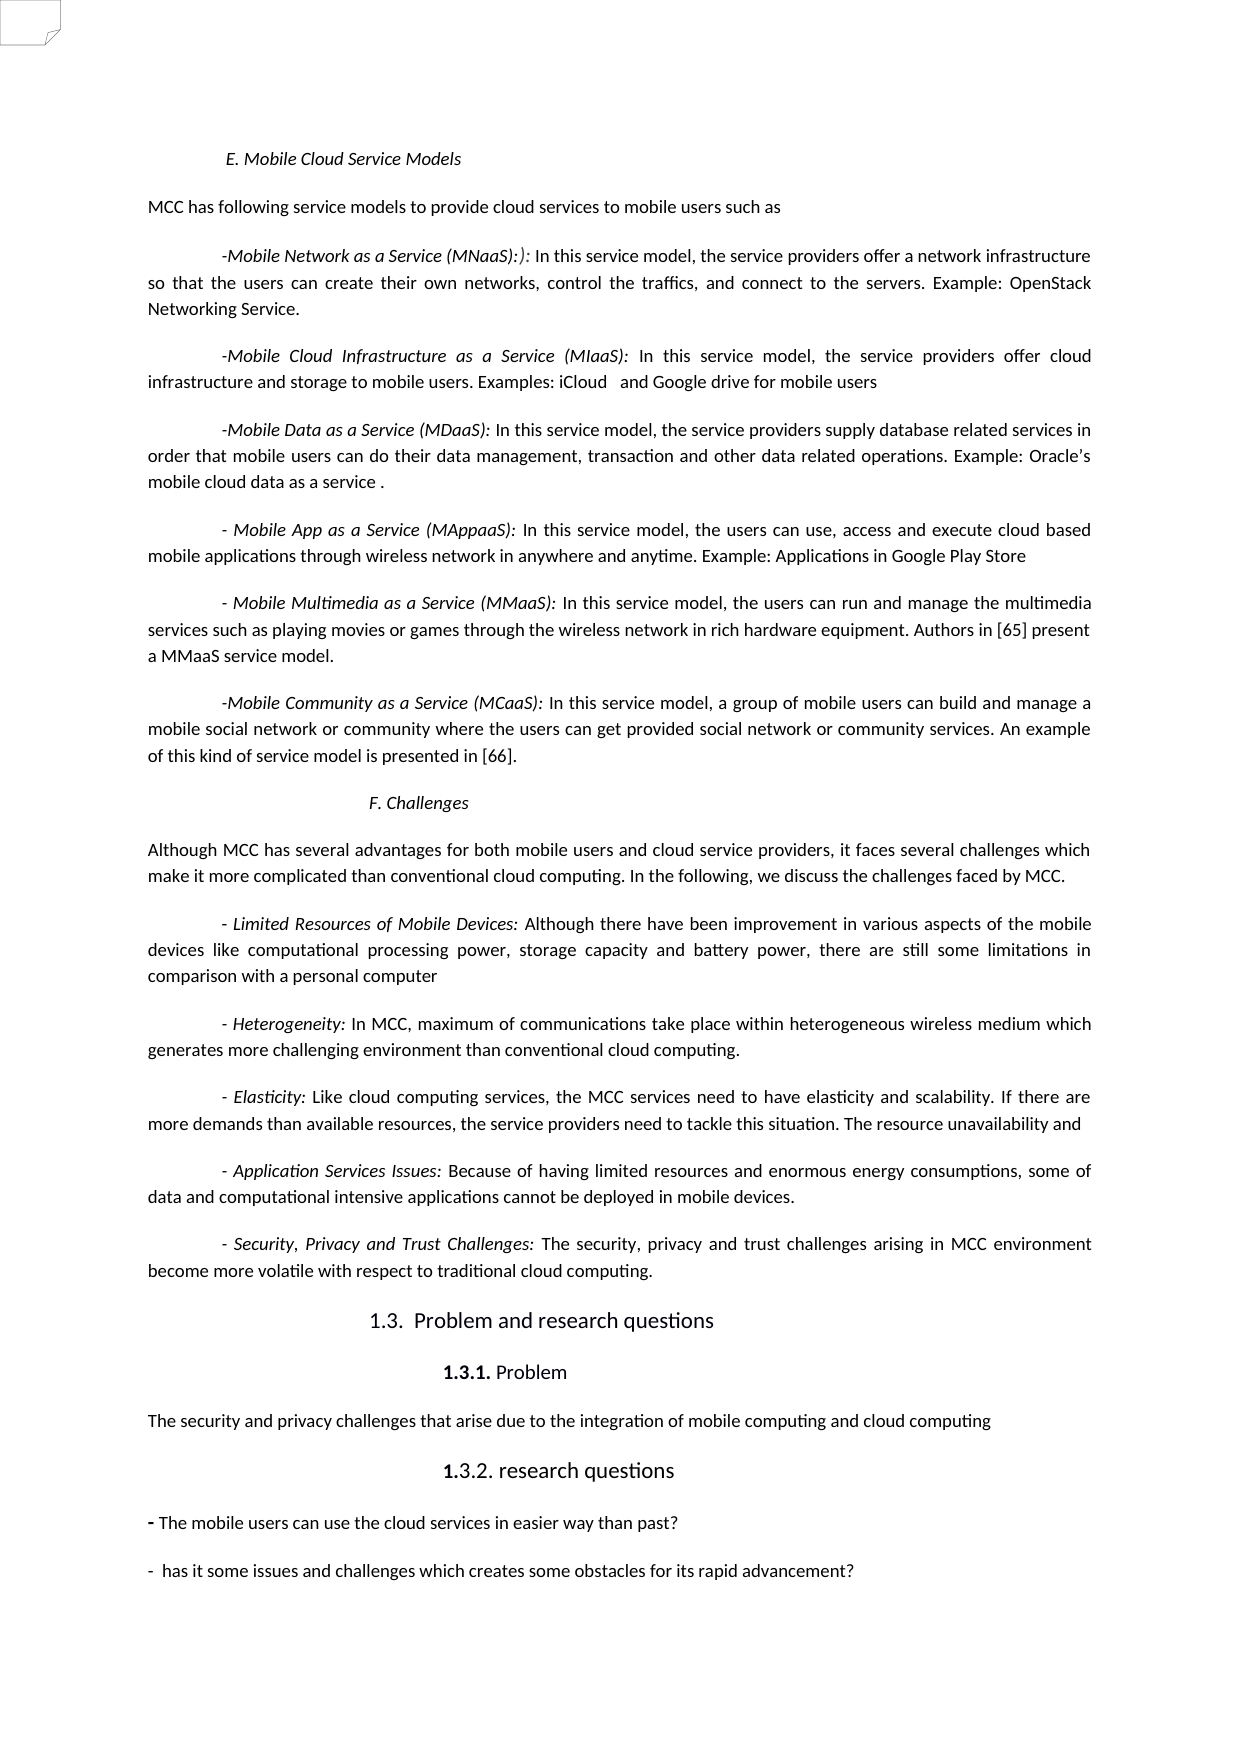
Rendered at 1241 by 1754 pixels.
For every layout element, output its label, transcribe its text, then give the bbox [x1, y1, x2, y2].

text MCC has following service models to provide cloud services to mobile users such as [148, 195, 1093, 218]
text - Application Services Issues: Because of having limited resources and enormous energy consumptions, some of data and computational intensive applications cannot be deployed in mobile devices. [148, 1159, 1093, 1208]
text - Elasticity: Like cloud computing services, the MCC services need to have elasticity and scalability. If there are more demands than available resources, the service providers need to tackle this situation. The resource unavailability and [148, 1085, 1093, 1134]
text Although MCC has several advantages for both mobile users and cloud service providers, it faces several challenges which make it more complicated than conventional cloud computing. In the following, we discuss the challenges faced by MCC. [148, 838, 1093, 888]
text - Heterogeneity: In MCC, maximum of communications take place within heterogeneous wireless medium which generates more challenging environment than conventional cloud computing. [148, 1012, 1093, 1061]
text - Security, Privacy and Trust Challenges: The security, privacy and trust challenges arising in MCC environment become more volatile with respect to traditional cloud computing. [148, 1232, 1093, 1282]
text -Mobile Data as a Service (MDaaS): In this service model, the service providers supply database related services in order that mobile users can do their data management, transaction and other data related operations. Example: Oracle’s mobile cloud data as a service . [148, 418, 1093, 493]
text The security and privacy challenges that arise due to the integration of mobile computing and cloud computing [148, 1409, 1093, 1432]
text - Limited Resources of Mobile Devices: Although there have been improvement in various aspects of the mobile devices like computational processing power, storage capacity and battery power, there are still some limitations in comparison with a personal computer [148, 912, 1093, 987]
text -Mobile Network as a Service (MNaaS):): In this service model, the service providers offer a network infrastructure so that the users can create their own networks, control the traffics, and connect to the servers. Example: OpenStack Networking Service. [148, 242, 1093, 320]
text E. Mobile Cloud Service Models [148, 148, 1093, 171]
text -Mobile Cloud Infrastructure as a Service (MIaaS): In this service model, the service providers offer cloud infrastructure and storage to mobile users. Examples: iCloud and Google drive for mobile users [148, 344, 1093, 394]
text 1.3.1. Problem [295, 1359, 1093, 1384]
text - The mobile users can use the cloud services in easier way than past? [148, 1509, 1093, 1534]
text 1.3.2. research questions [369, 1456, 1093, 1484]
text - has it some issues and challenges which creates some obstacles for its rapid advancement? [148, 1559, 1093, 1582]
text - Mobile App as a Service (MAppaaS): In this service model, the users can use, access and execute cloud based mobile applications through wireless network in anywhere and anytime. Example: Applications in Google Play Store [148, 518, 1093, 567]
text -Mobile Community as a Service (MCaaS): In this service model, a group of mobile users can build and manage a mobile social network or community where the users can get provided social network or community services. An example of this kind of service model is presented in [66]. [148, 691, 1093, 767]
text - Mobile Multimedia as a Service (MMaaS): In this service model, the users can run and manage the multimedia services such as playing movies or games through the wireless network in rich hardware equipment. Authors in [65] present a MMaaS service model. [148, 591, 1093, 667]
text 1.3. Problem and research questions [295, 1306, 1093, 1334]
text F. Challenges [295, 791, 1093, 814]
